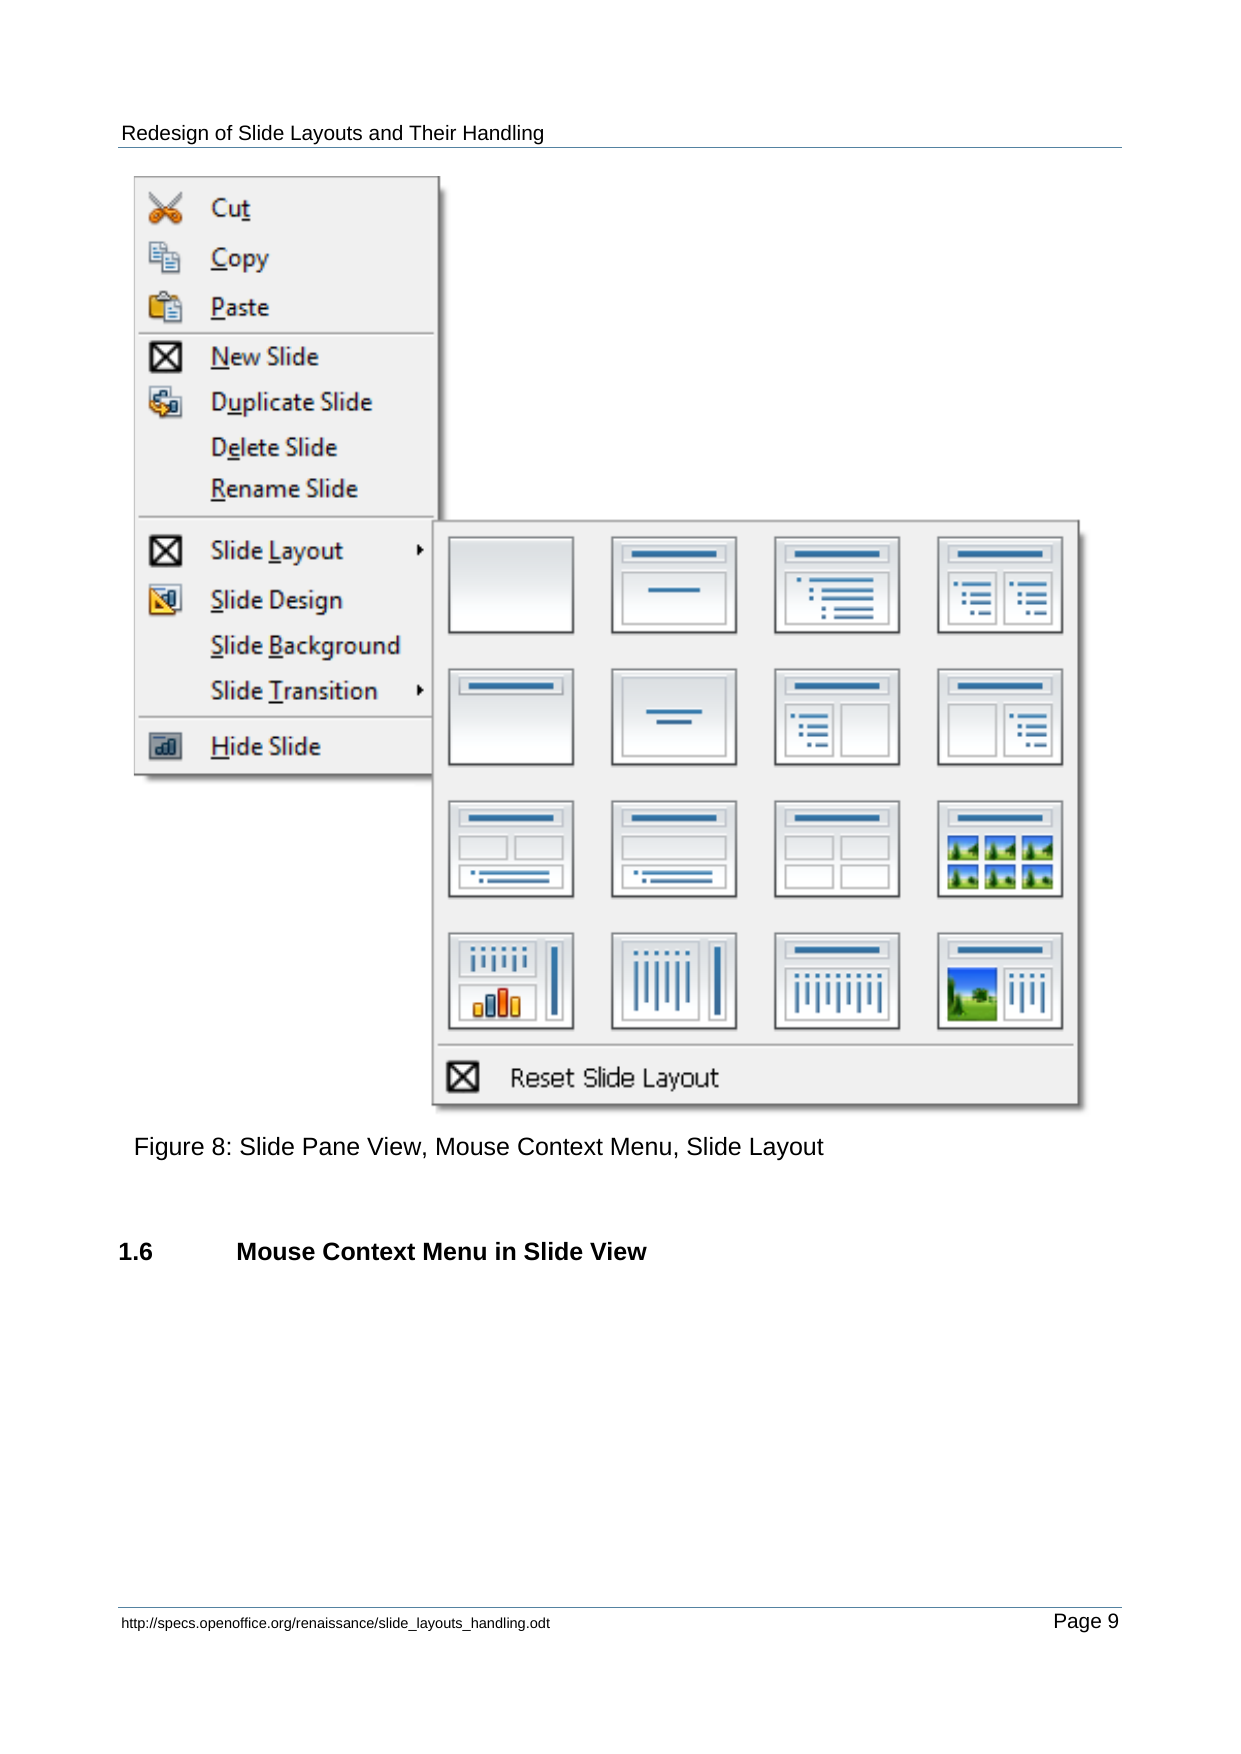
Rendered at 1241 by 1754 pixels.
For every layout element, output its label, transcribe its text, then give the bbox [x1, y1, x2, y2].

text Figure 8: Slide Pane View, Mouse Context Menu, Slide Layout [134, 1133, 1106, 1161]
picture [133, 176, 1107, 1133]
